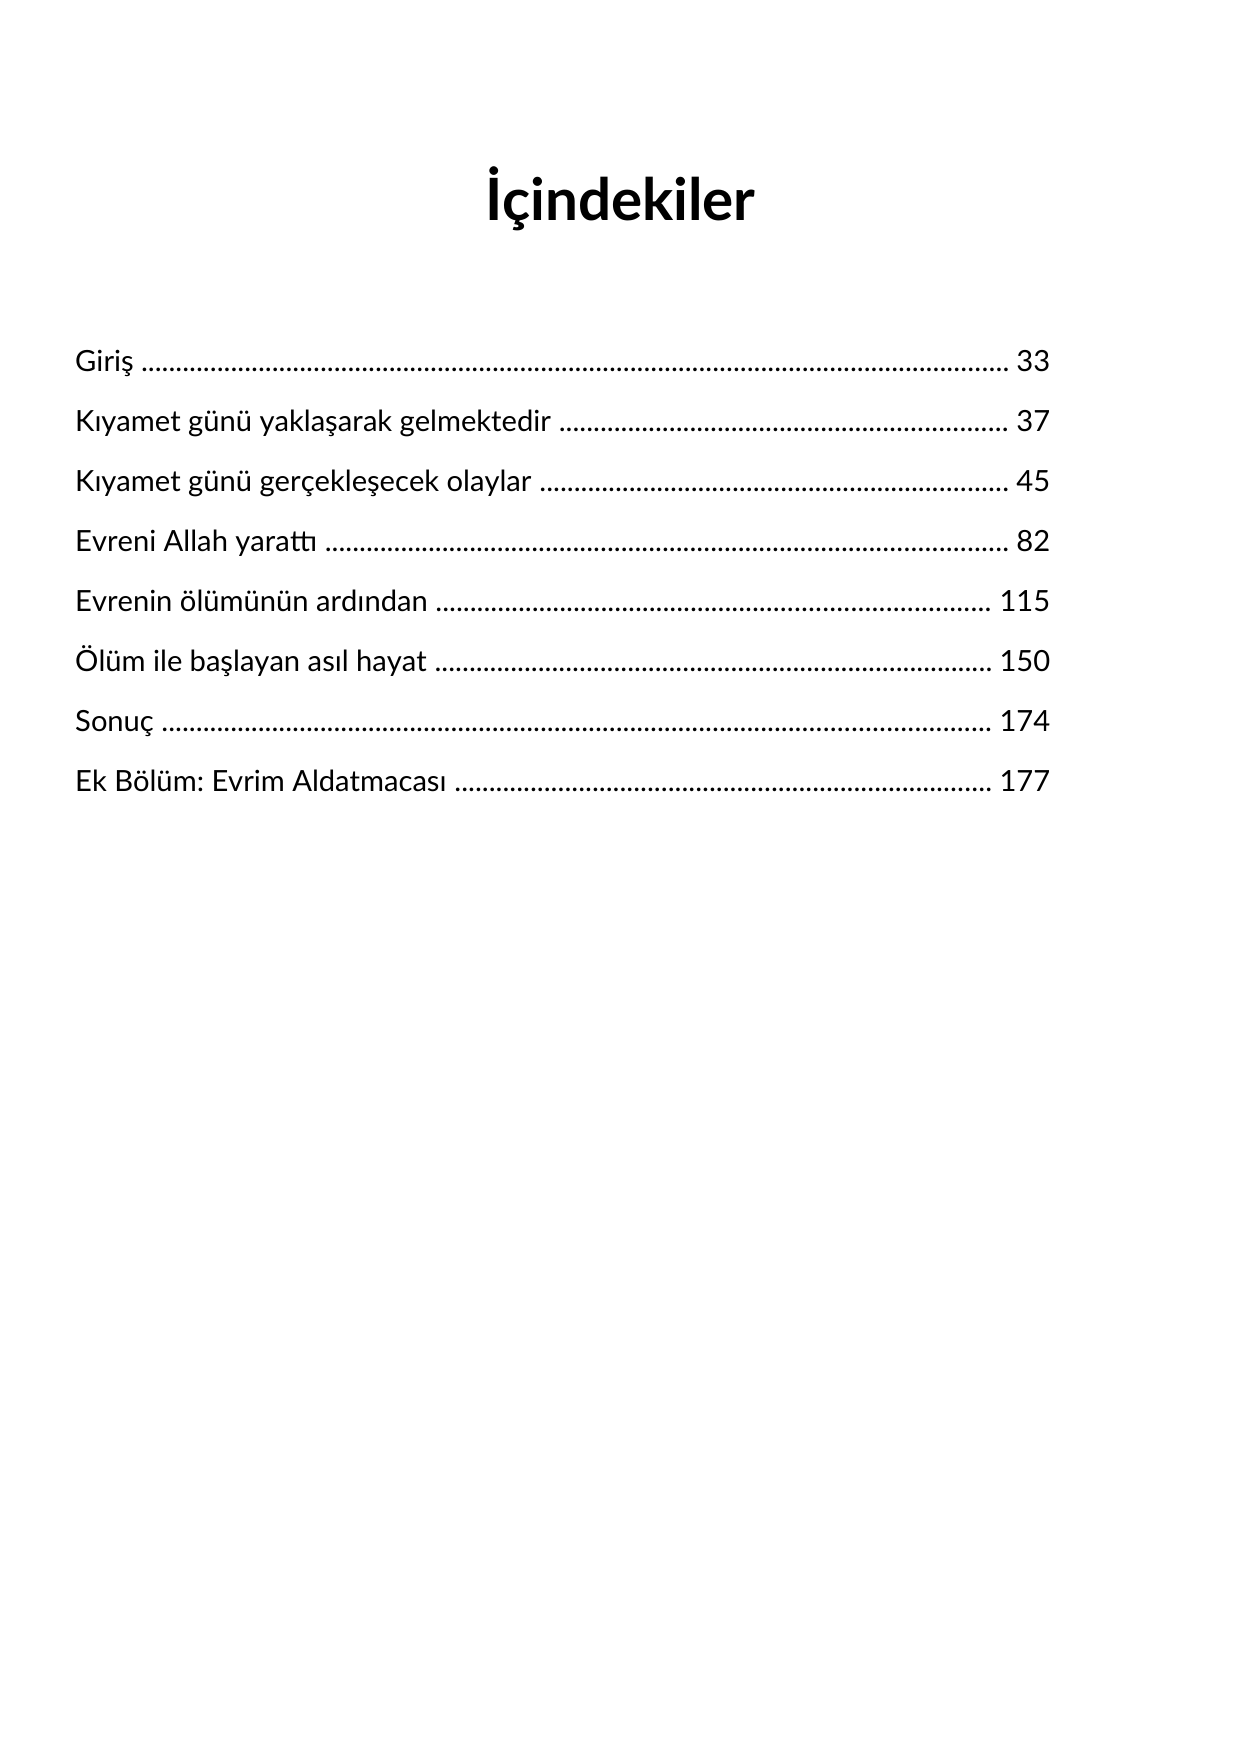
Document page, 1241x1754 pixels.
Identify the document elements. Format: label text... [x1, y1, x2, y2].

subtitle Ek Bölüm: Evrim Aldatmacası 177 [75, 763, 1165, 798]
subtitle Kıyamet günü gerçekleşecek olaylar 45 [75, 463, 1165, 498]
subtitle Ölüm ile başlayan asıl hayat 150 [75, 643, 1165, 678]
subtitle Giriş 33 [75, 343, 1165, 378]
subtitle Sonuç 174 [75, 703, 1165, 738]
subtitle Evrenin ölümünün ardından 115 [75, 583, 1165, 618]
subtitle İçindekiler [75, 162, 1165, 232]
subtitle Evreni Allah yarattı 82 [75, 523, 1165, 558]
subtitle Kıyamet günü yaklaşarak gelmektedir 37 [75, 403, 1165, 438]
